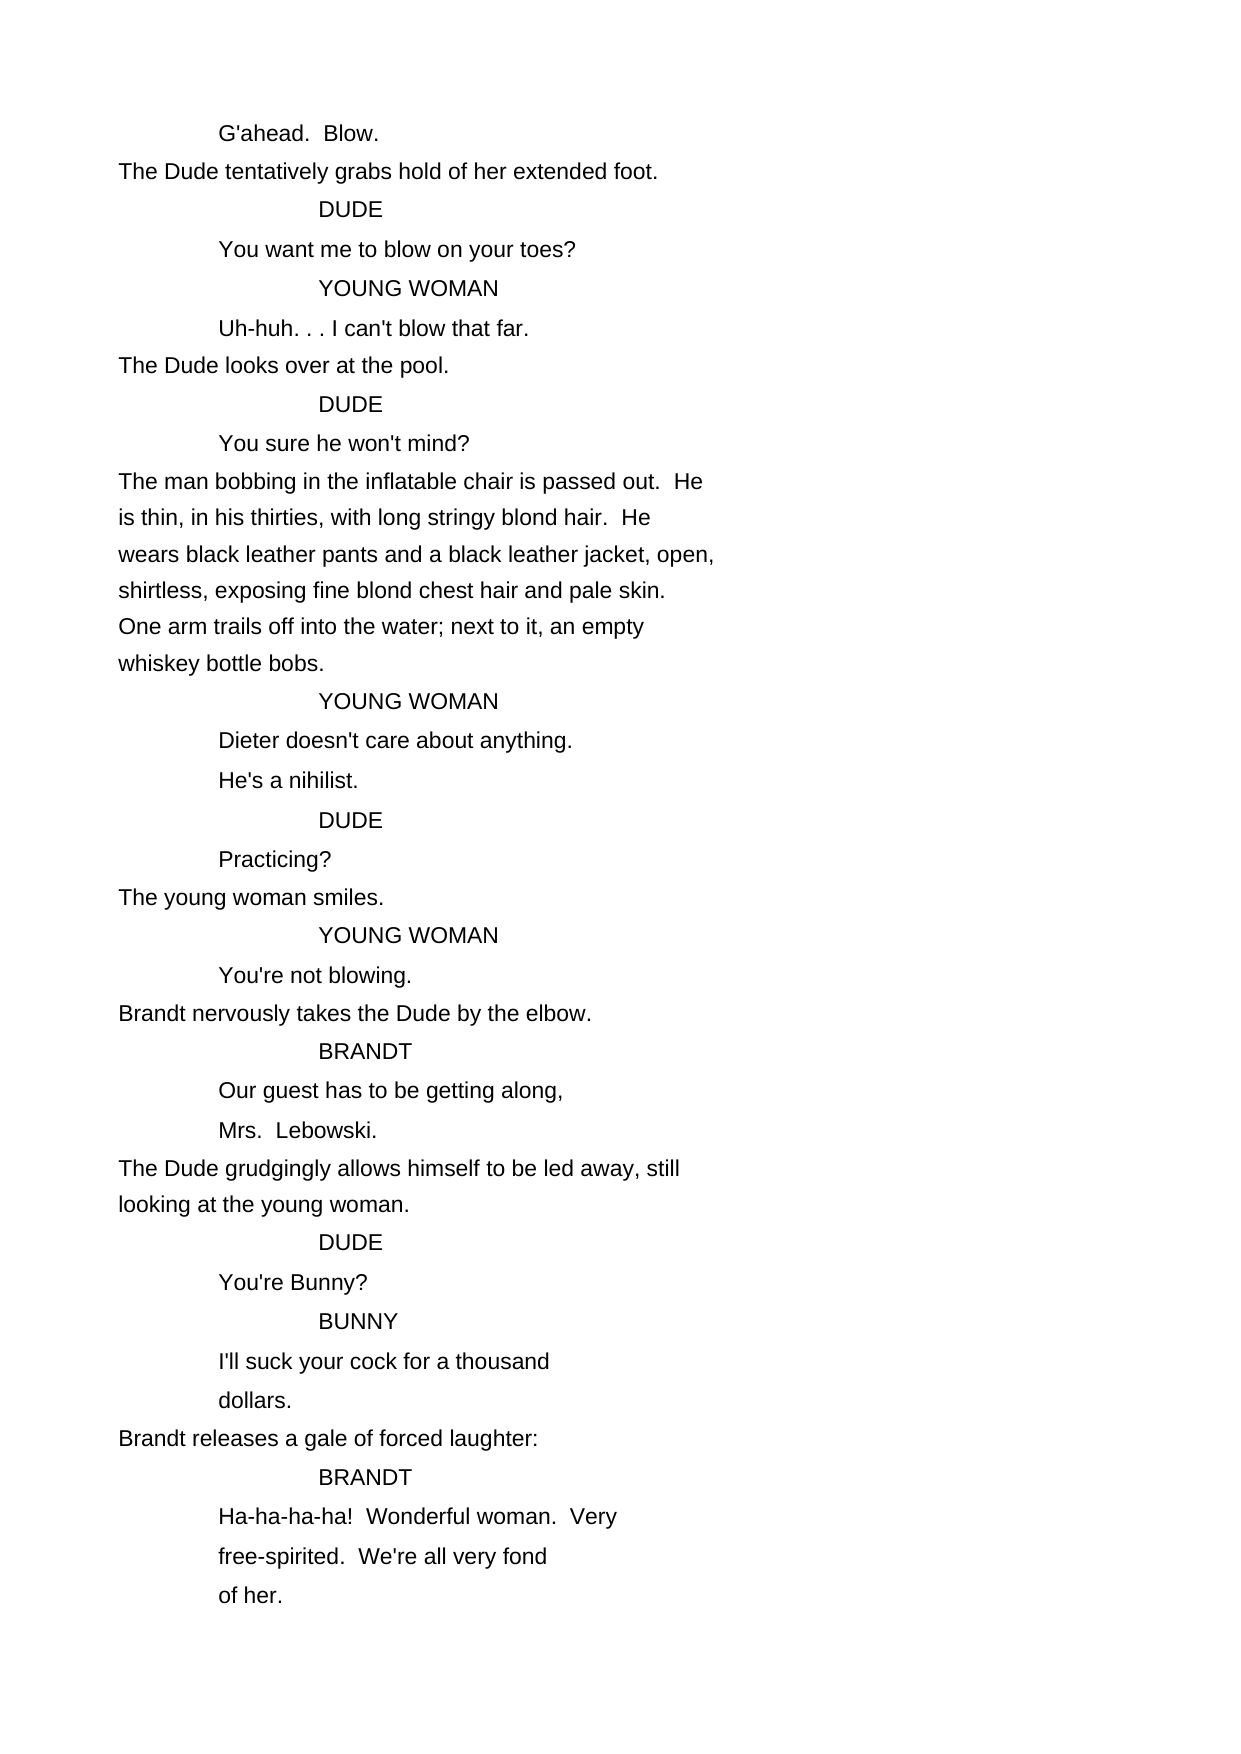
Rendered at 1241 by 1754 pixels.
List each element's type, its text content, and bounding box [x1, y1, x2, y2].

text Brandt releases a gale of forced laughter: [118, 1425, 1122, 1452]
text whiskey bottle bobs. [118, 650, 1122, 676]
text You're not blowing. [118, 960, 1122, 989]
text Brandt nervously takes the Dude by the elbow. [118, 999, 1122, 1026]
text YOUNG WOMAN [118, 686, 1122, 715]
text DUDE [118, 194, 1122, 223]
text DUDE [118, 1227, 1122, 1256]
text Mrs. Lebowski. [118, 1115, 1122, 1144]
text He's a nihilist. [118, 765, 1122, 794]
text Practicing? [118, 844, 1122, 873]
text The Dude tentatively grabs hold of her extended foot. [118, 158, 1122, 184]
text DUDE [118, 389, 1122, 417]
text G'ahead. Blow. [118, 118, 1122, 147]
text You're Bunny? [118, 1267, 1122, 1296]
text Uh-huh. . . I can't blow that far. [118, 313, 1122, 342]
text One arm trails off into the water; next to it, an empty [118, 613, 1122, 640]
text free-spirited. We're all very fond [118, 1541, 1122, 1569]
text The Dude looks over at the pool. [118, 352, 1122, 379]
text The man bobbing in the inflatable chair is passed out. He [118, 468, 1122, 494]
text DUDE [118, 805, 1122, 833]
text The Dude grudgingly allows himself to be led away, still [118, 1154, 1122, 1181]
text is thin, in his thirties, with long stringy blond hair. He [118, 504, 1122, 531]
text You want me to blow on your toes? [118, 234, 1122, 262]
text You sure he won't mind? [118, 428, 1122, 457]
text Ha-ha-ha-ha! Wonderful woman. Very [118, 1501, 1122, 1530]
text of her. [118, 1580, 1122, 1609]
text YOUNG WOMAN [118, 273, 1122, 302]
text The young woman smiles. [118, 884, 1122, 910]
text Dieter doesn't care about anything. [118, 726, 1122, 754]
text Our guest has to be getting along, [118, 1075, 1122, 1104]
text looking at the young woman. [118, 1191, 1122, 1217]
text BUNNY [118, 1306, 1122, 1335]
text shirtless, exposing fine blond chest hair and pale skin. [118, 577, 1122, 603]
text wears black leather pants and a black leather jacket, open, [118, 541, 1122, 567]
text BRANDT [118, 1036, 1122, 1064]
text YOUNG WOMAN [118, 920, 1122, 949]
text BRANDT [118, 1462, 1122, 1490]
text dollars. [118, 1386, 1122, 1414]
text I'll suck your cock for a thousand [118, 1346, 1122, 1375]
